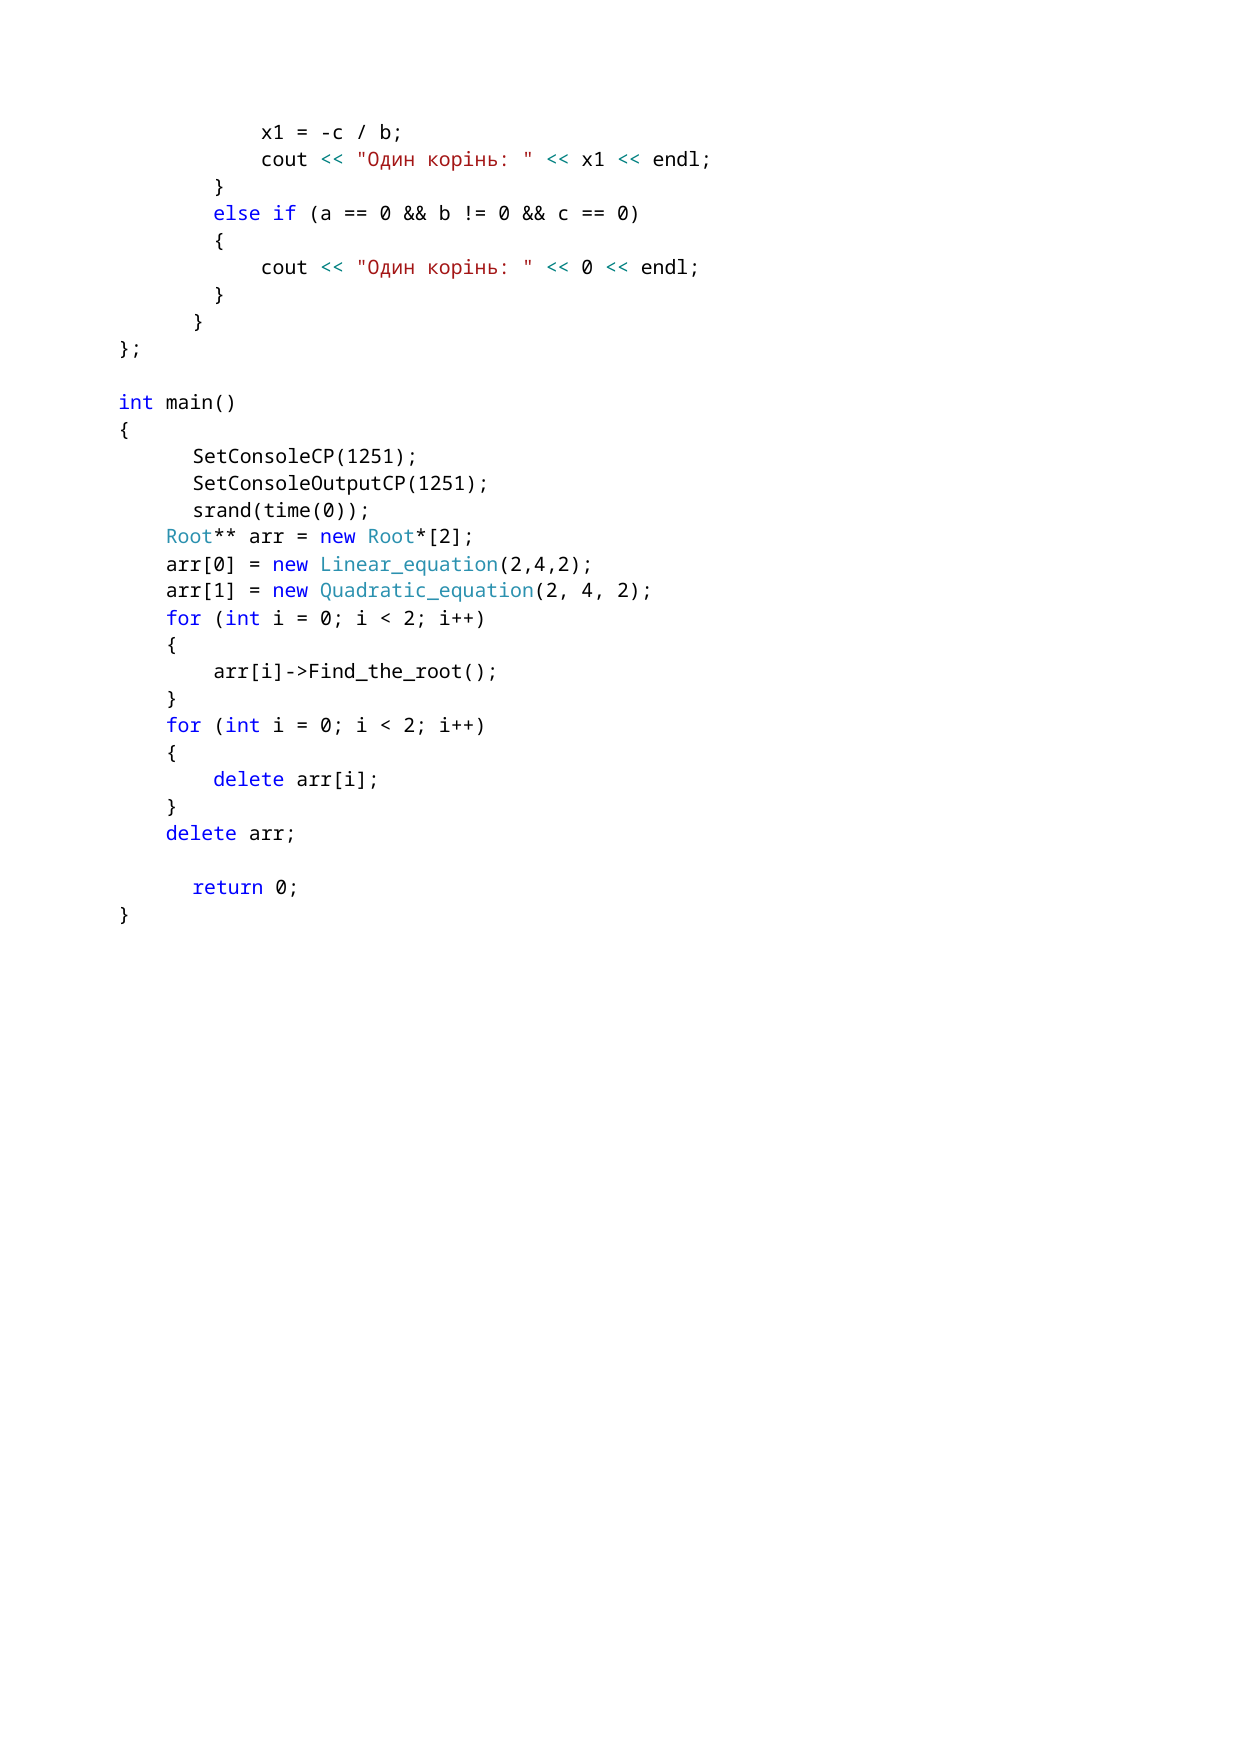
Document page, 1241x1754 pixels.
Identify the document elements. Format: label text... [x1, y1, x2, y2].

text cout << "Один корінь: " << x1 << endl; [118, 145, 1122, 172]
text }; [118, 334, 1122, 361]
text cout << "Один корінь: " << 0 << endl; [118, 253, 1122, 280]
text for (int i = 0; i < 2; i++) [118, 604, 1122, 631]
text } [118, 172, 1122, 199]
text { [118, 739, 1122, 766]
text } [118, 307, 1122, 334]
text delete arr[i]; [118, 766, 1122, 793]
text { [118, 226, 1122, 253]
text x1 = -c / b; [118, 118, 1122, 145]
text else if (a == 0 && b != 0 && c == 0) [118, 199, 1122, 226]
text return 0; [118, 873, 1122, 901]
text SetConsoleCP(1251); [118, 442, 1122, 469]
text SetConsoleOutputCP(1251); [118, 469, 1122, 496]
text delete arr; [118, 819, 1122, 847]
text srand(time(0)); [118, 496, 1122, 523]
text arr[i]->Find_the_root(); [118, 658, 1122, 685]
text } [118, 901, 1122, 927]
text arr[1] = new Quadratic_equation(2, 4, 2); [118, 577, 1122, 604]
text } [118, 280, 1122, 307]
text Root** arr = new Root*[2]; [118, 523, 1122, 550]
text } [118, 793, 1122, 819]
text } [118, 685, 1122, 712]
text { [118, 415, 1122, 442]
text int main() [118, 388, 1122, 415]
text arr[0] = new Linear_equation(2,4,2); [118, 550, 1122, 577]
text for (int i = 0; i < 2; i++) [118, 712, 1122, 739]
text { [118, 631, 1122, 658]
